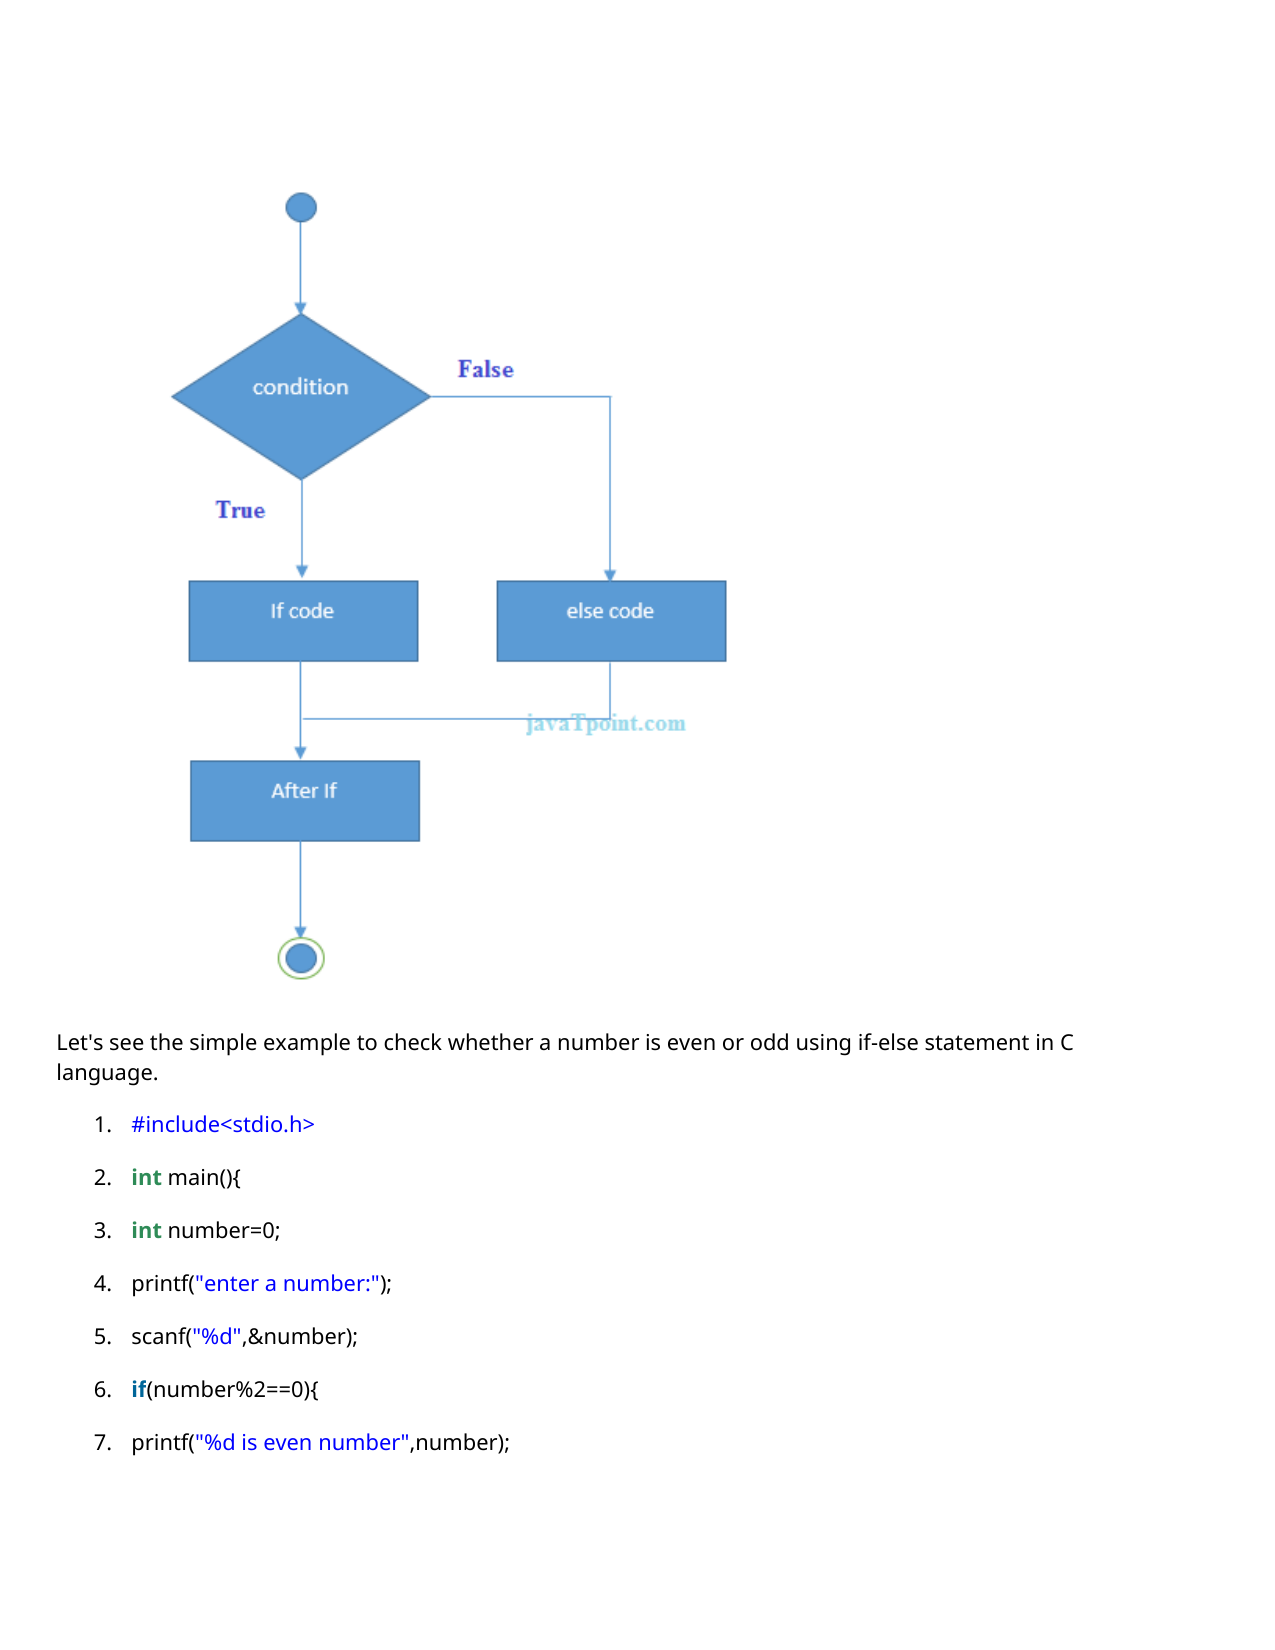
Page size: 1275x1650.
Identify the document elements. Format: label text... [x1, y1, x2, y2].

list #include<stdio.h> [94, 1109, 1092, 1139]
text Let's see the simple example to check whether a number is even or odd using if-else statement in C language. [56, 1027, 1087, 1086]
picture [56, 150, 769, 1000]
list int main(){ [94, 1162, 1092, 1192]
list printf("%d is even number",number); [94, 1427, 1092, 1457]
list int number=0; [94, 1215, 1092, 1245]
list printf("enter a number:"); [94, 1268, 1092, 1298]
list if(number%2==0){ [94, 1374, 1092, 1404]
list scanf("%d",&number); [94, 1321, 1092, 1351]
